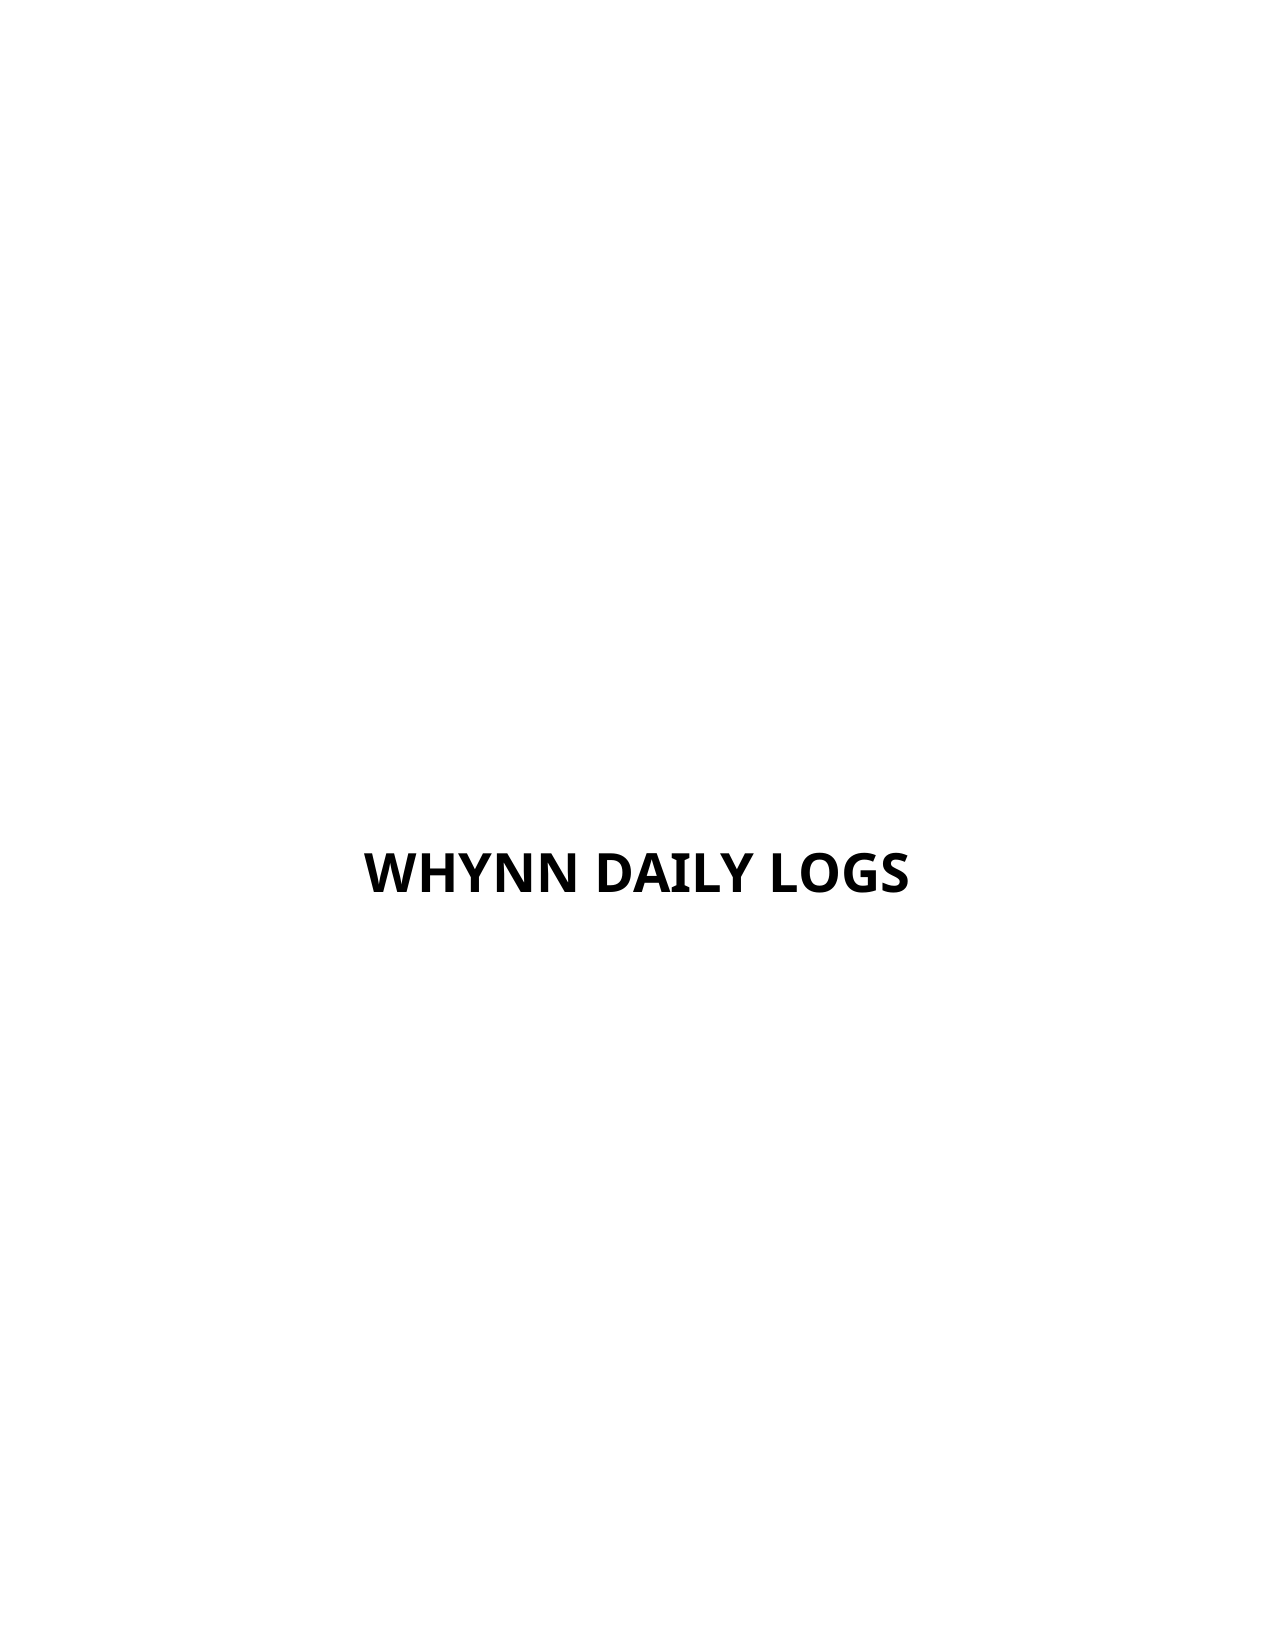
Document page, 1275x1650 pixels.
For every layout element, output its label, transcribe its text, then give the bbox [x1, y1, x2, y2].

subtitle WHYNN DAILY LOGS [37, 834, 1237, 908]
